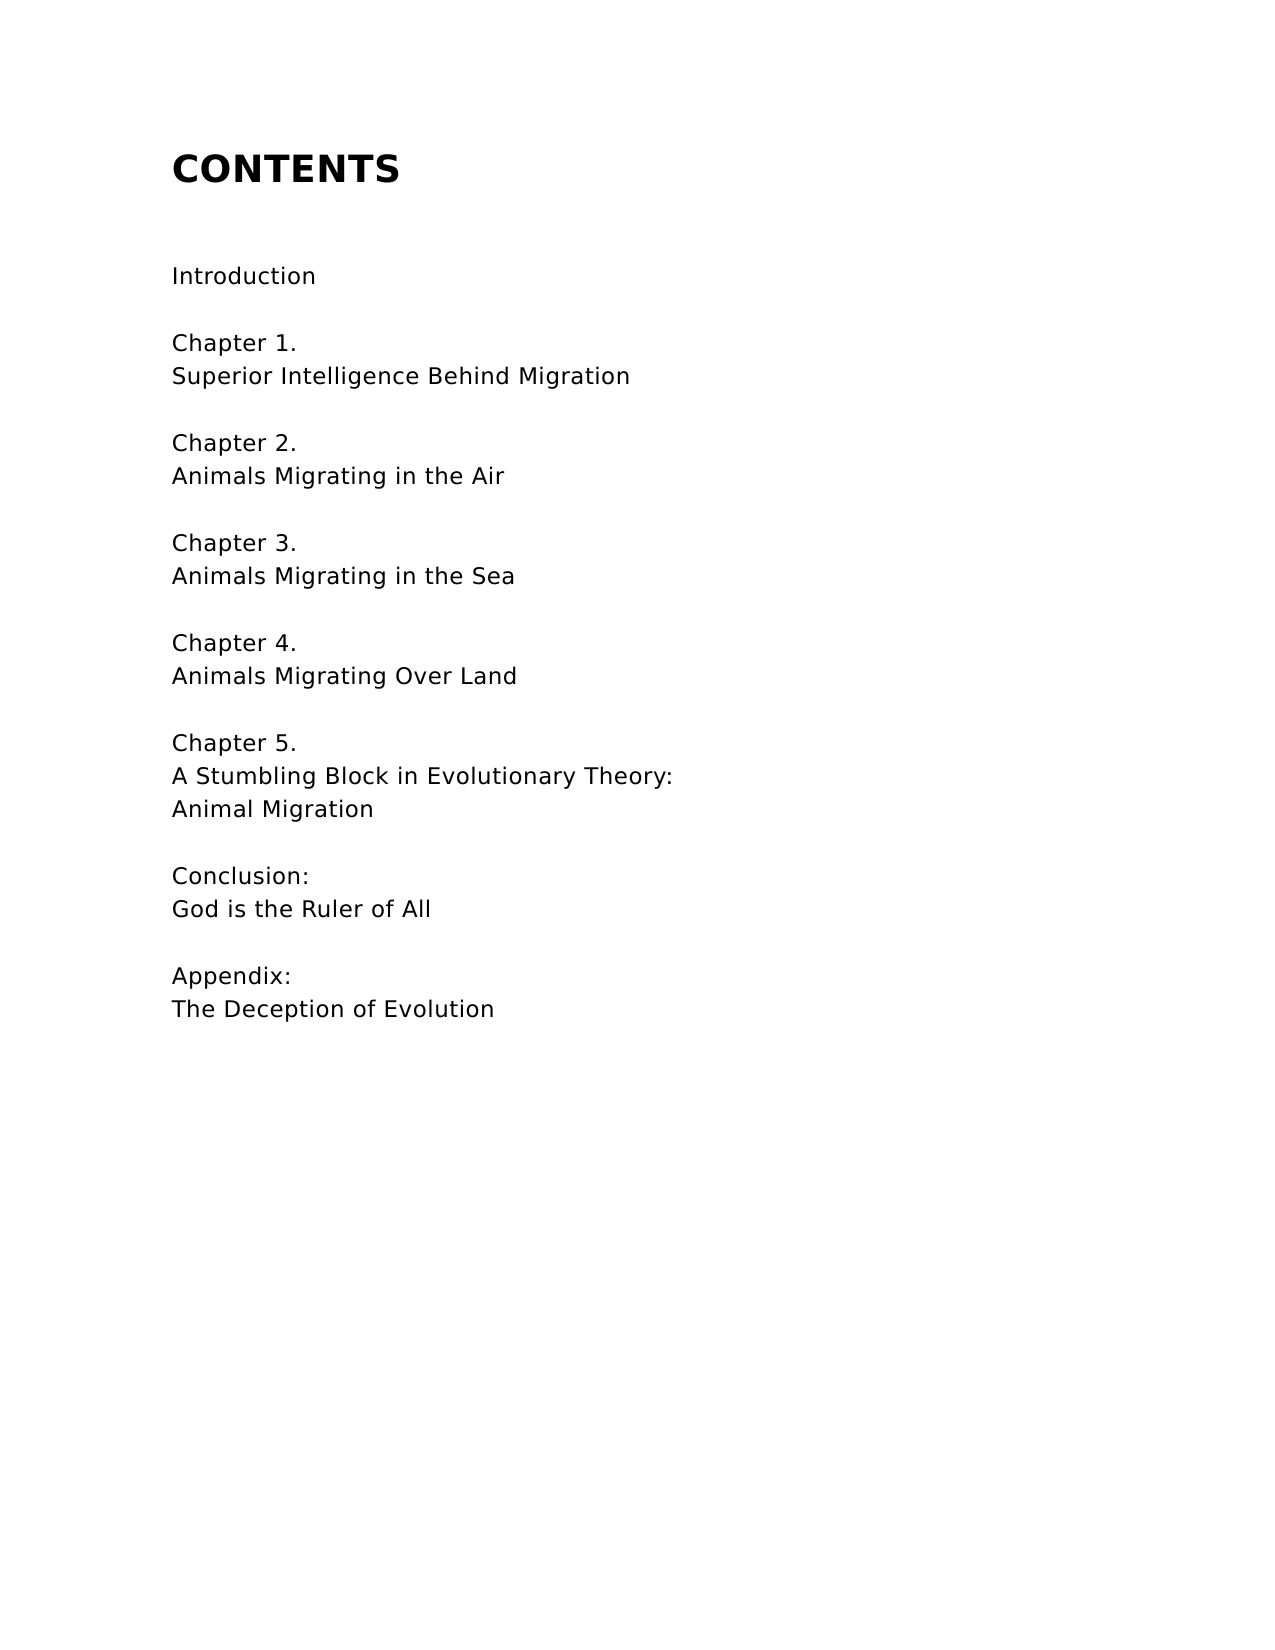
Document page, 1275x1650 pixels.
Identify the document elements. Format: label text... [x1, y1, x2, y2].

text Animals Migrating Over Land [112, 658, 1145, 691]
text Chapter 4. [112, 624, 1145, 658]
text Chapter 5. [112, 724, 1145, 758]
text God is the Ruler of All [112, 891, 1145, 924]
text Chapter 3. [112, 524, 1145, 558]
text Appendix: [112, 958, 1145, 991]
text The Deception of Evolution [112, 991, 1145, 1024]
text Animals Migrating in the Sea [112, 558, 1145, 591]
text Chapter 2. [112, 424, 1145, 458]
text Conclusion: [112, 858, 1145, 891]
text Chapter 1. [112, 324, 1145, 358]
text Animals Migrating in the Air [112, 458, 1145, 491]
text A Stumbling Block in Evolutionary Theory: [112, 758, 1145, 791]
text Animal Migration [112, 791, 1145, 824]
text Introduction [112, 258, 1145, 291]
text CONTENTS [112, 148, 1145, 191]
text Superior Intelligence Behind Migration [112, 358, 1145, 391]
